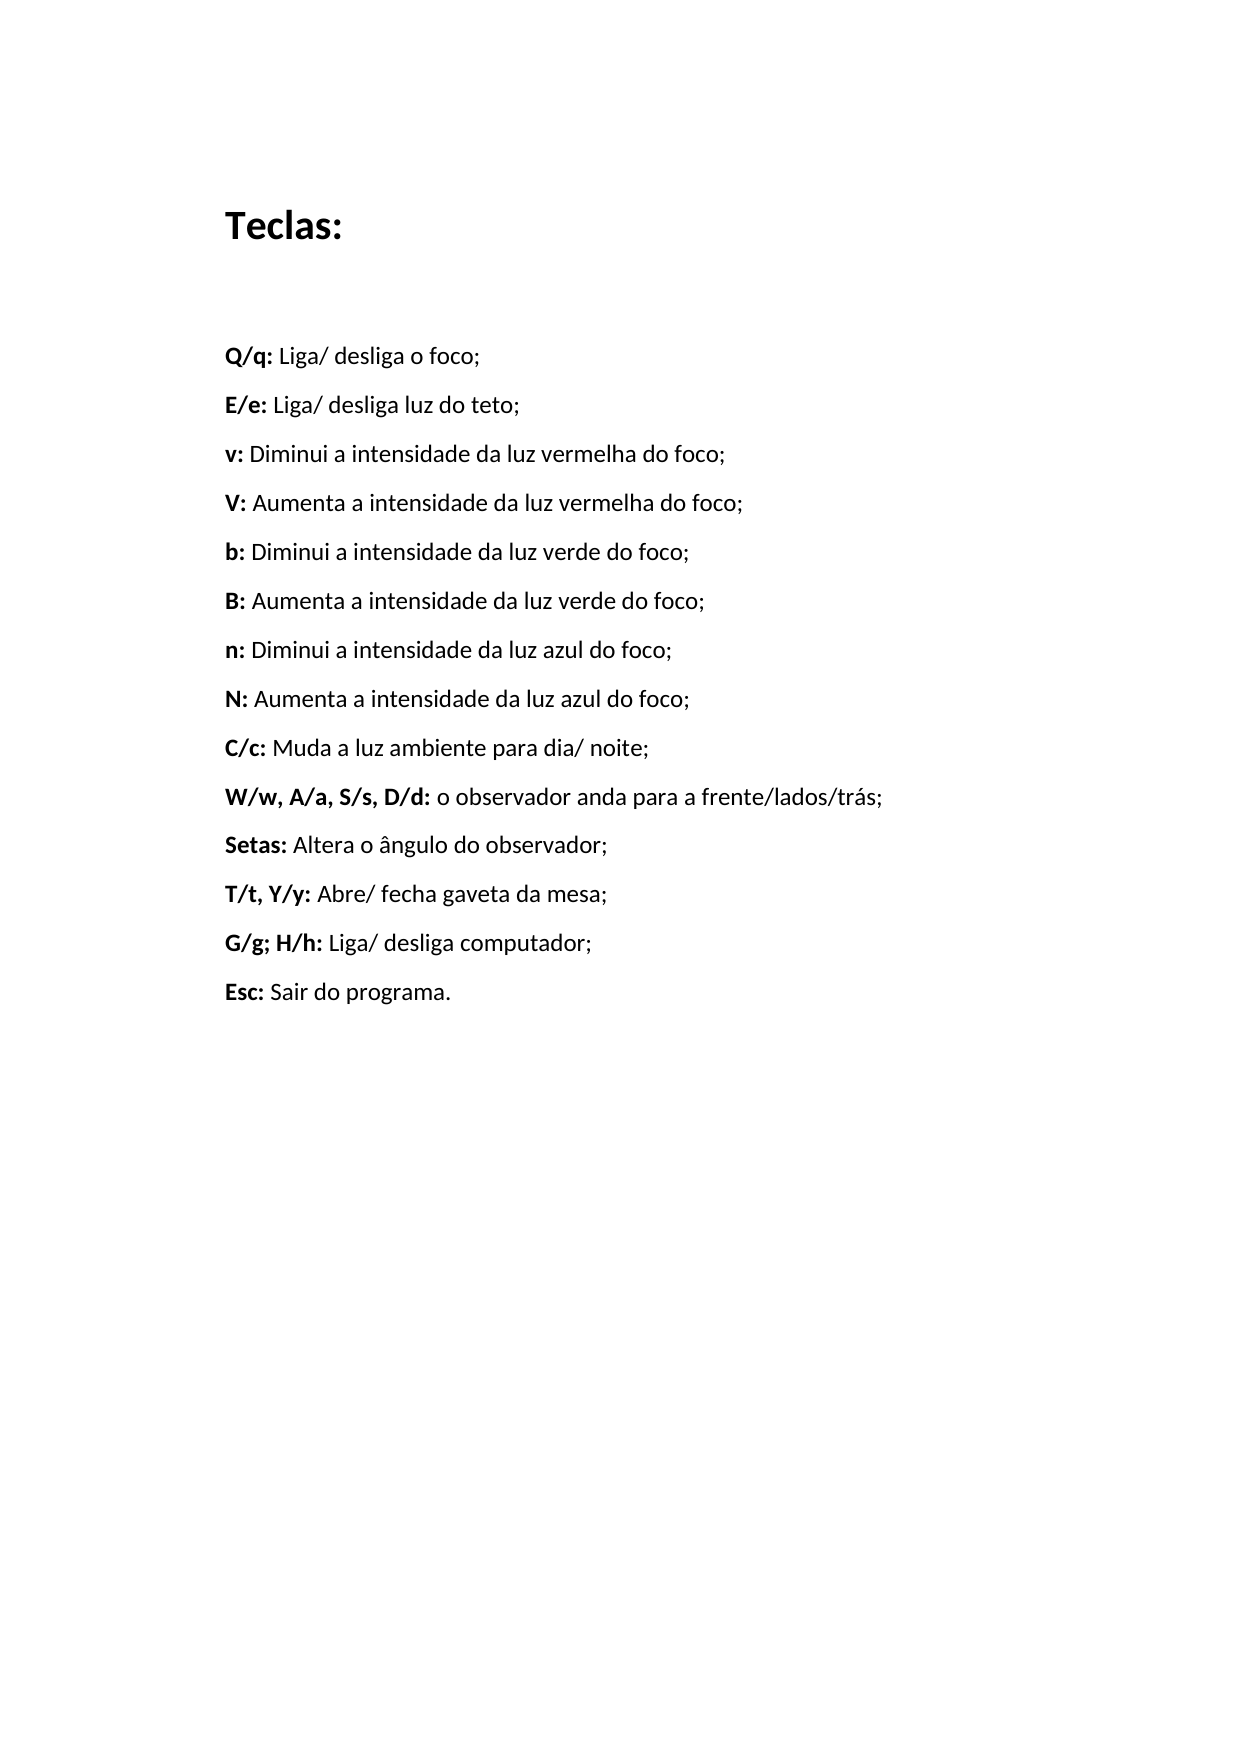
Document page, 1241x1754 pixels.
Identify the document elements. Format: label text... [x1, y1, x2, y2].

text v: Diminui a intensidade da luz vermelha do foco; [187, 438, 1090, 468]
text T/t, Y/y: Abre/ fecha gaveta da mesa; [187, 878, 1090, 909]
text E/e: Liga/ desliga luz do teto; [187, 389, 1090, 419]
text N: Aumenta a intensidade da luz azul do foco; [187, 683, 1090, 713]
text W/w, A/a, S/s, D/d: o observador anda para a frente/lados/trás; [187, 781, 1090, 811]
text Esc: Sair do programa. [187, 976, 1090, 1007]
text Q/q: Liga/ desliga o foco; [187, 340, 1090, 371]
text C/c: Muda a luz ambiente para dia/ noite; [187, 732, 1090, 762]
text Setas: Altera o ângulo do observador; [187, 829, 1090, 860]
text Teclas: [187, 199, 1090, 250]
text G/g; H/h: Liga/ desliga computador; [187, 927, 1090, 958]
text n: Diminui a intensidade da luz azul do foco; [187, 634, 1090, 664]
text b: Diminui a intensidade da luz verde do foco; [187, 536, 1090, 566]
text V: Aumenta a intensidade da luz vermelha do foco; [187, 487, 1090, 517]
text B: Aumenta a intensidade da luz verde do foco; [187, 585, 1090, 615]
